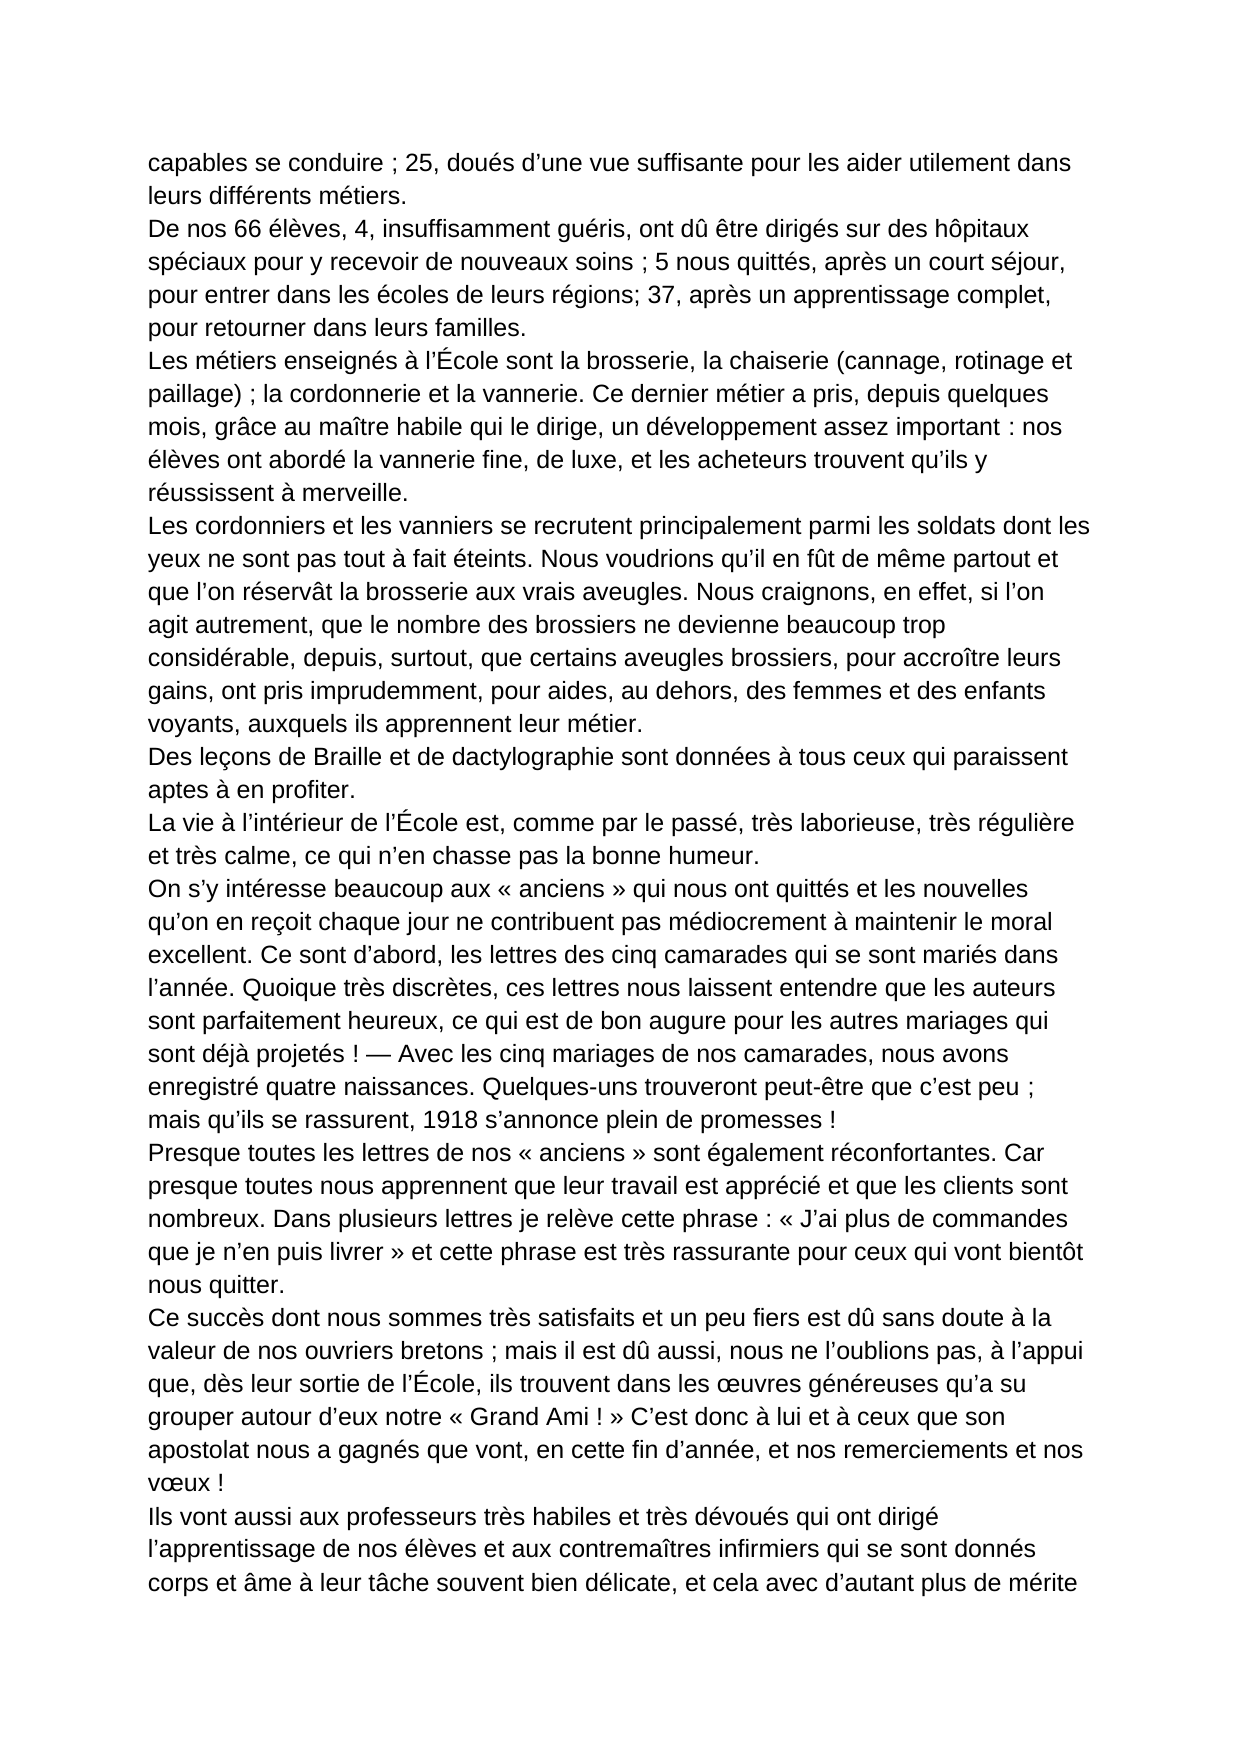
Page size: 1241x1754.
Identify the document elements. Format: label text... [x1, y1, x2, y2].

text Ils vont aussi aux professeurs très habiles et très dévoués qui ont dirigé l’apprentissage de nos élèves et aux contremaîtres infirmiers qui se sont donnés corps et âme à leur tâche souvent bien délicate, et cela avec d’autant plus de mérite [148, 1501, 1093, 1596]
text Les cordonniers et les vanniers se recrutent principalement parmi les soldats dont les yeux ne sont pas tout à fait éteints. Nous voudrions qu’il en fût de même partout et que l’on réservât la brosserie aux vrais aveugles. Nous craignons, en effet, si l’on agit autrement, que le nombre des brossiers ne devienne beaucoup trop considérable, depuis, surtout, que certains aveugles brossiers, pour accroître leurs gains, ont pris imprudemment, pour aides, au dehors, des femmes et des enfants voyants, auxquels ils apprennent leur métier. [148, 511, 1093, 738]
text capables se conduire ; 25, doués d’une vue suffisante pour les aider utilement dans leurs différents métiers. [148, 148, 1093, 209]
text Presque toutes les lettres de nos « anciens » sont également réconfortantes. Car presque toutes nous apprennent que leur travail est apprécié et que les clients sont nombreux. Dans plusieurs lettres je relève cette phrase : « J’ai plus de commandes que je n’en puis livrer » et cette phrase est très rassurante pour ceux qui vont bientôt nous quitter. [148, 1138, 1093, 1299]
text La vie à l’intérieur de l’École est, comme par le passé, très laborieuse, très régulière et très calme, ce qui n’en chasse pas la bonne humeur. [148, 808, 1093, 870]
text On s’y intéresse beaucoup aux « anciens » qui nous ont quittés et les nouvelles qu’on en reçoit chaque jour ne contribuent pas médiocrement à maintenir le moral excellent. Ce sont d’abord, les lettres des cinq camarades qui se sont mariés dans l’année. Quoique très discrètes, ces lettres nous laissent entendre que les auteurs sont parfaitement heureux, ce qui est de bon augure pour les autres mariages qui sont déjà projetés ! — Avec les cinq mariages de nos camarades, nous avons enregistré quatre naissances. Quelques-uns trouveront peut-être que c’est peu ; mais qu’ils se rassurent, 1918 s’annonce plein de promesses ! [148, 874, 1093, 1134]
text De nos 66 élèves, 4, insuffisamment guéris, ont dû être dirigés sur des hôpitaux spéciaux pour y recevoir de nouveaux soins ; 5 nous quittés, après un court séjour, pour entrer dans les écoles de leurs régions; 37, après un apprentissage complet, pour retourner dans leurs familles. [148, 214, 1093, 341]
text Des leçons de Braille et de dactylographie sont données à tous ceux qui paraissent aptes à en profiter. [148, 742, 1093, 804]
text Les métiers enseignés à l’École sont la brosserie, la chaiserie (cannage, rotinage et paillage) ; la cordonnerie et la vannerie. Ce dernier métier a pris, depuis quelques mois, grâce au maître habile qui le dirige, un développement assez important : nos élèves ont abordé la vannerie fine, de luxe, et les acheteurs trouvent qu’ils y réussissent à merveille. [148, 346, 1093, 507]
text Ce succès dont nous sommes très satisfaits et un peu fiers est dû sans doute à la valeur de nos ouvriers bretons ; mais il est dû aussi, nous ne l’oublions pas, à l’appui que, dès leur sortie de l’École, ils trouvent dans les œuvres généreuses qu’a su grouper autour d’eux notre « Grand Ami ! » C’est donc à lui et à ceux que son apostolat nous a gagnés que vont, en cette fin d’année, et nos remerciements et nos vœux ! [148, 1303, 1093, 1497]
